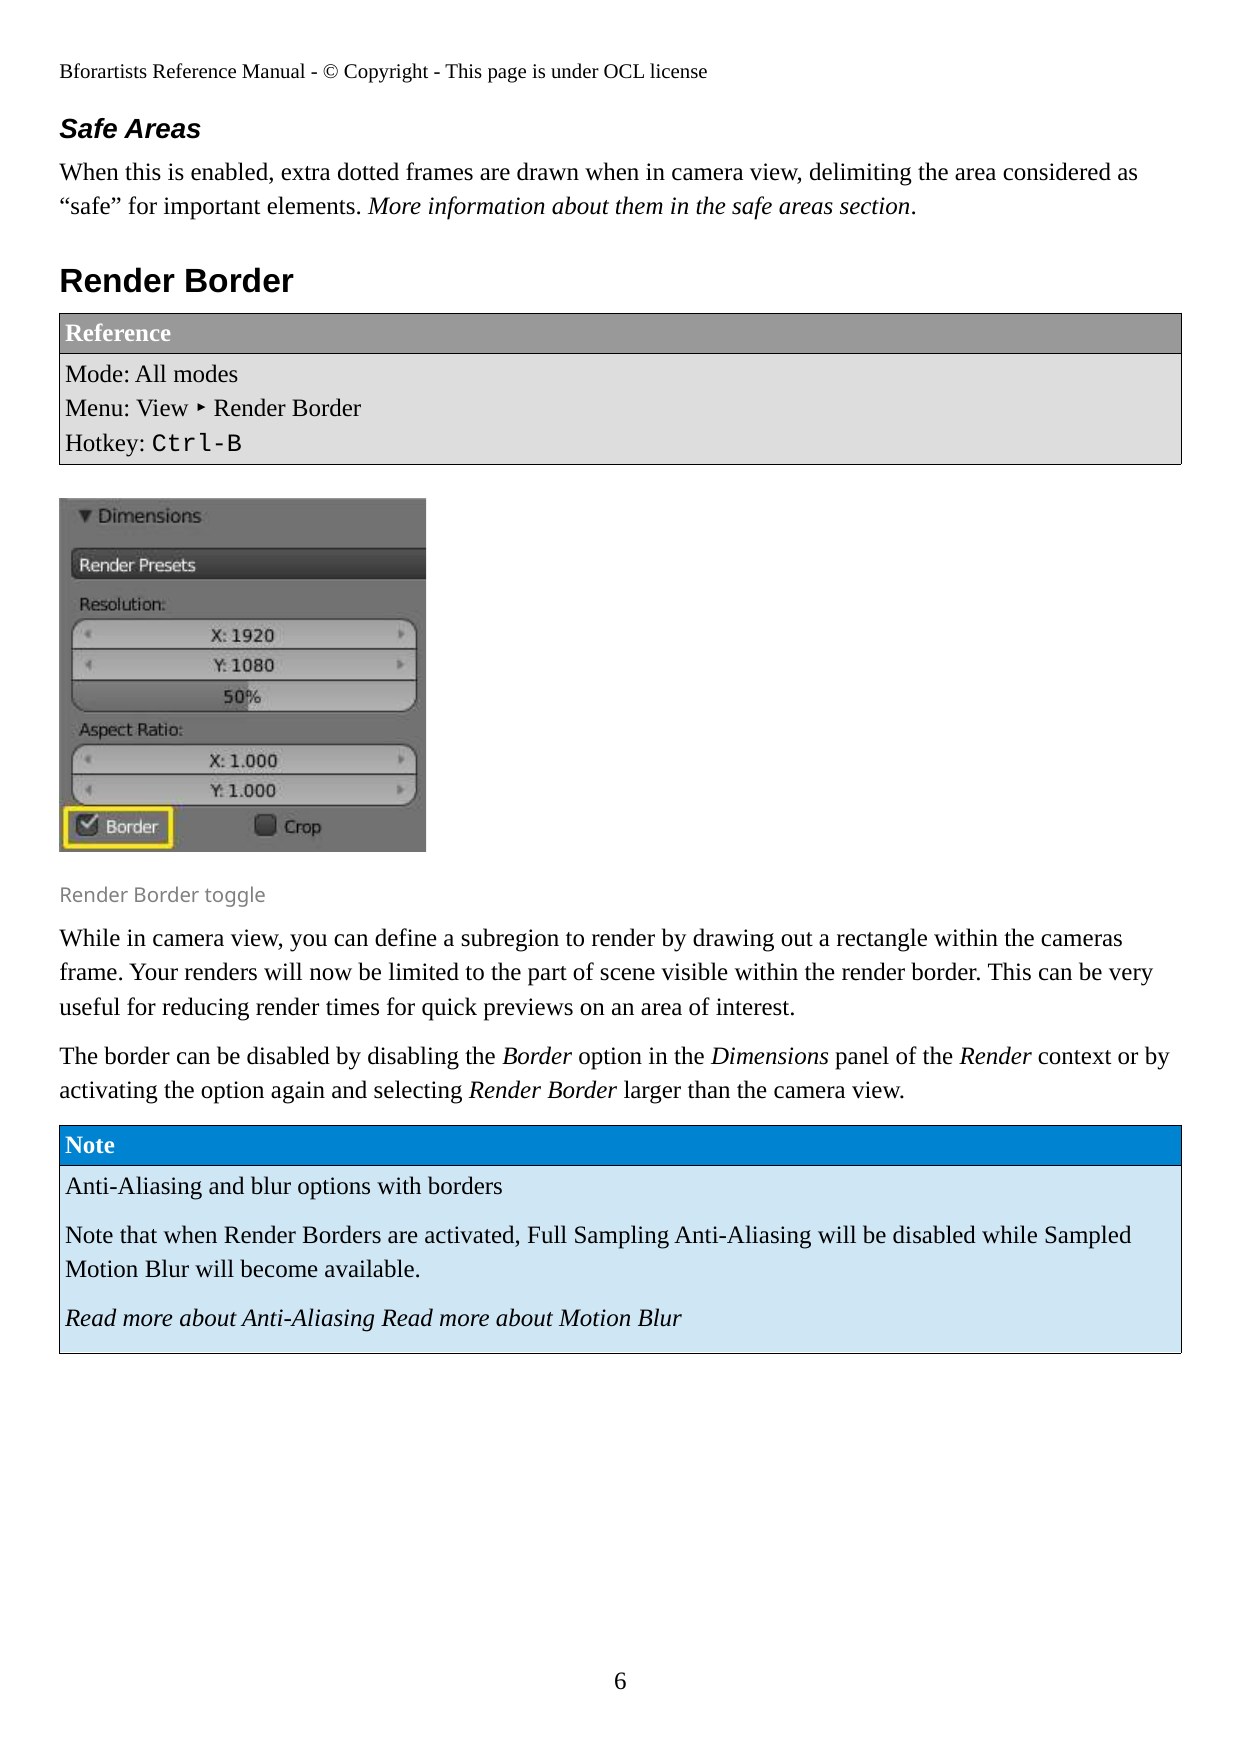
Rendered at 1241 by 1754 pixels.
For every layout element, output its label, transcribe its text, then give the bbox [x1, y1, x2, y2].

text Render Border toggle [59, 877, 1181, 908]
text The border can be disabled by disabling the Border option in the Dimensions panel of the Render context or by activating the option again and selecting Render Border larger than the camera view. [59, 1041, 1181, 1104]
table_cell Anti-Aliasing and blur options with borders Note that when Render Borders are activated, Full Sampling Anti-Aliasing will be disabled while Sampled Motion Blur will become available. Read more about Anti-Aliasing Read more about Motion Blur [60, 1166, 1181, 1352]
picture [59, 498, 427, 852]
table_header Reference [60, 314, 1181, 353]
text While in camera view, you can define a subregion to render by drawing out a rectangle within the cameras frame. Your renders will now be limited to the part of scene visible within the render border. This can be very useful for reducing render times for quick previews on an area of interest. [59, 923, 1181, 1021]
table_header Note [60, 1126, 1181, 1165]
subtitle Safe Areas [59, 113, 1181, 144]
text When this is enabled, extra dotted frames are drawn when in camera view, delimiting the area considered as “safe” for important elements. More information about them in the safe areas section. [59, 157, 1181, 220]
table_cell Mode: All modes Menu: View ‣ Render Border Hotkey: Ctrl-B [60, 354, 1181, 464]
subtitle Render Border [59, 261, 1181, 300]
